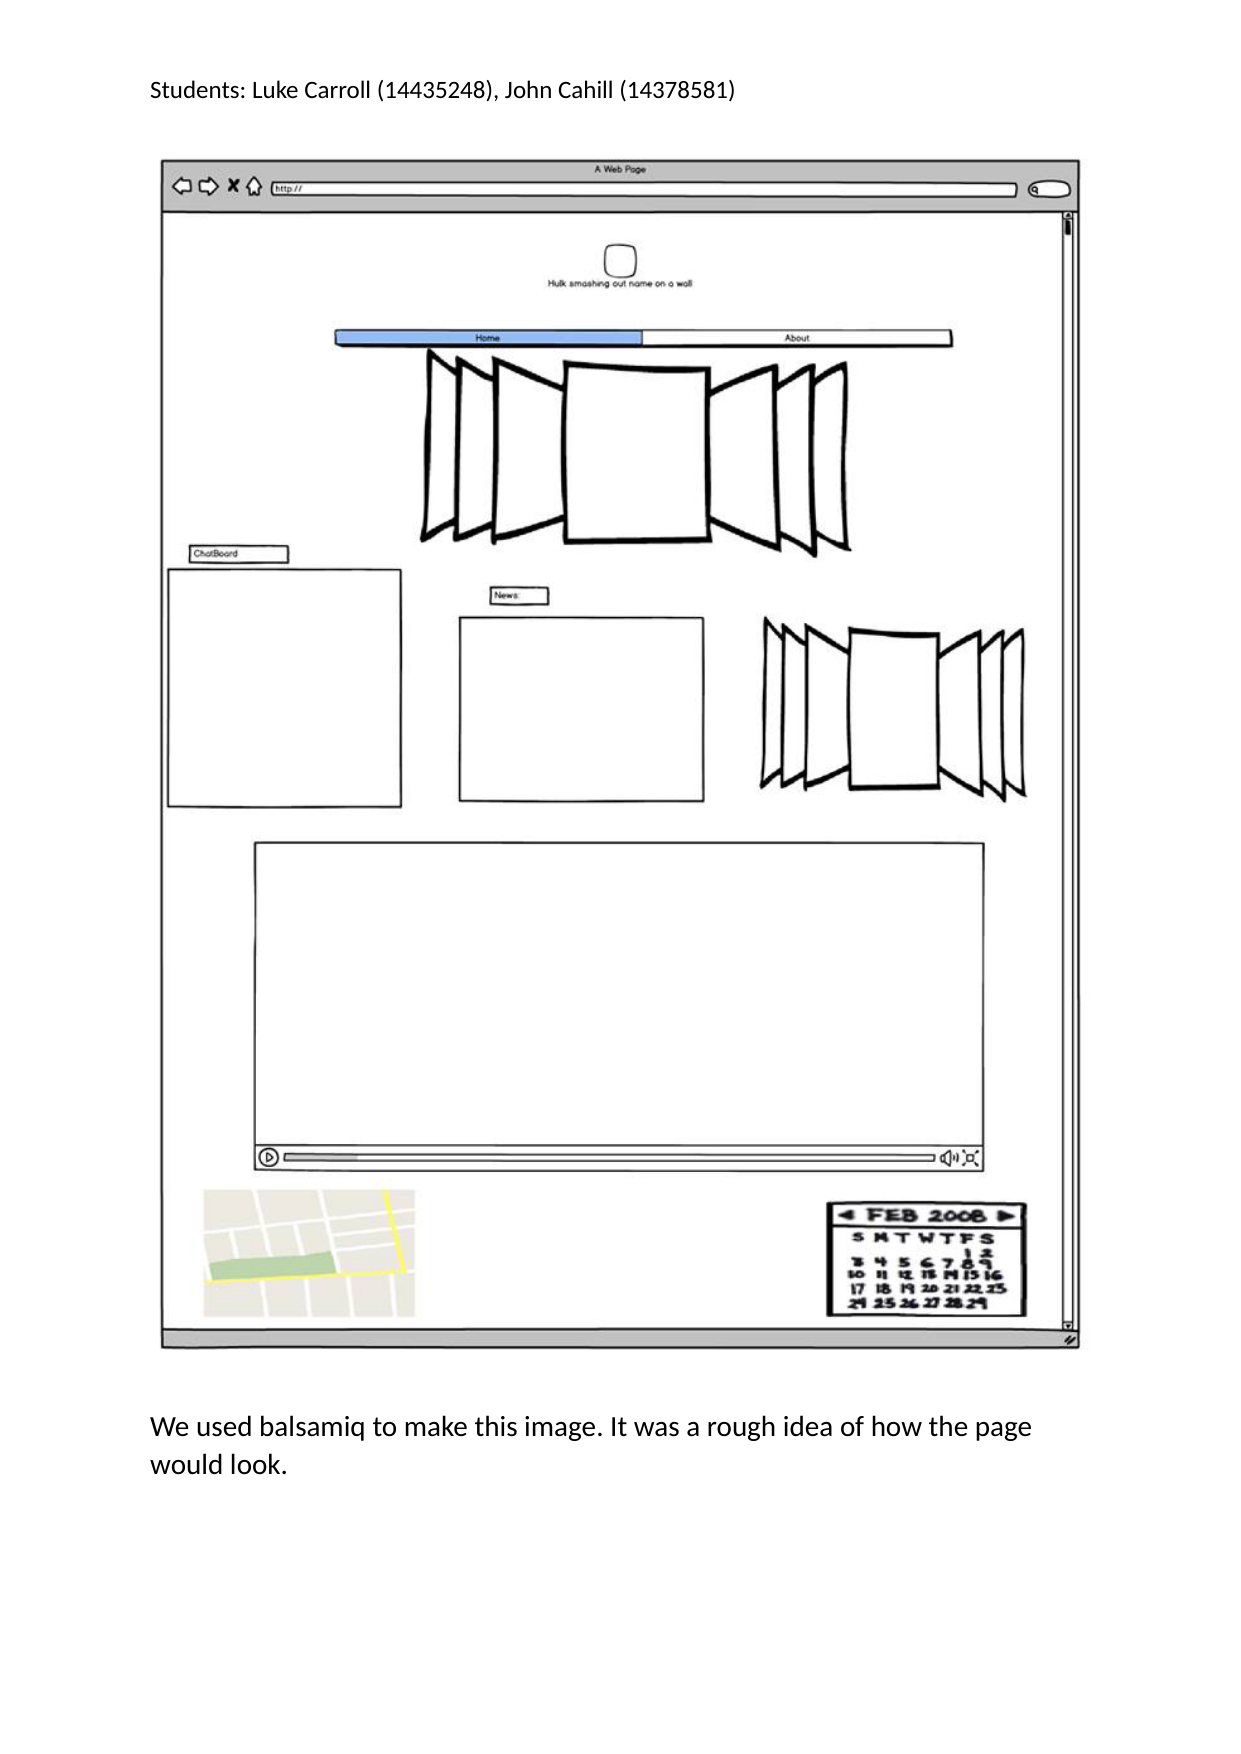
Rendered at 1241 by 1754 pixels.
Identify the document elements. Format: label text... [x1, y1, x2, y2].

text We used balsamiq to make this image. It was a rough idea of how the page would look. [150, 1408, 1090, 1482]
picture [150, 150, 1091, 1360]
